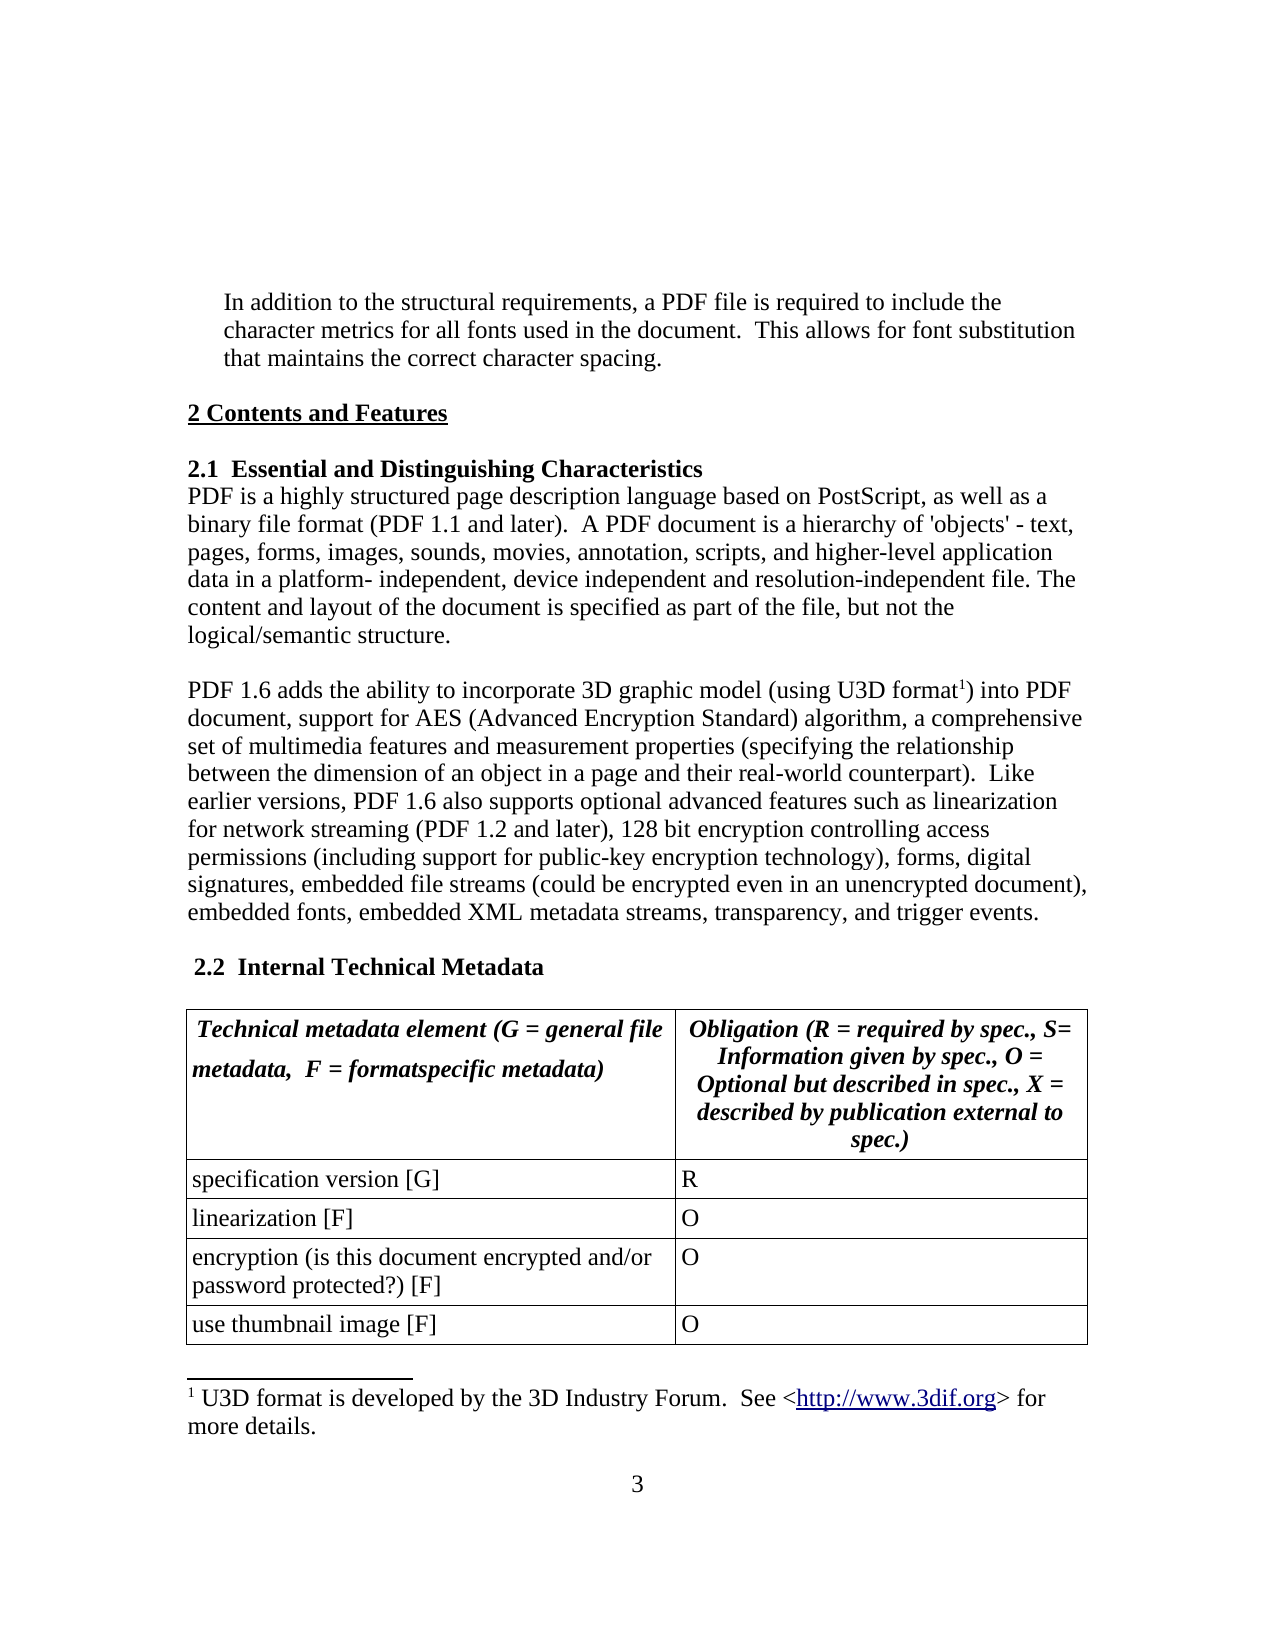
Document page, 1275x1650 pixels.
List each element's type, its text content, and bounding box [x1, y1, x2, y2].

table_cell use thumbnail image [F] [187, 1306, 675, 1344]
text 2 Contents and Features [187, 399, 1087, 427]
table_header Obligation (R = required by spec., S= Information given by spec., O = Optional but described in spec., X = described by publication external to spec.) [676, 1010, 1087, 1159]
table_cell R [676, 1160, 1087, 1198]
list Internal Technical Metadata [194, 953, 1087, 981]
text PDF 1.6 adds the ability to incorporate 3D graphic model (using U3D format) into PDF document, support for AES (Advanced Encryption Standard) algorithm, a comprehensive set of multimedia features and measurement properties (specifying the relationship between the dimension of an object in a page and their real-world counterpart). Like earlier versions, PDF 1.6 also supports optional advanced features such as linearization for network streaming (PDF 1.2 and later), 128 bit encryption controlling access permissions (including support for public-key encryption technology), forms, digital signatures, embedded file streams (could be encrypted even in an unencrypted document), embedded fonts, embedded XML metadata streams, transparency, and trigger events. [187, 676, 1087, 926]
table_header Technical metadata element (G = general file metadata, F = formatspecific metadata) [187, 1010, 675, 1159]
text PDF is a highly structured page description language based on PostScript, as well as a binary file format (PDF 1.1 and later). A PDF document is a hierarchy of 'objects' - text, pages, forms, images, sounds, movies, annotation, scripts, and higher-level application data in a platform- independent, device independent and resolution-independent file. The content and layout of the document is specified as part of the file, but not the logical/semantic structure. [187, 482, 1087, 649]
table_cell O [676, 1306, 1087, 1344]
table_cell O [676, 1239, 1087, 1305]
list In addition to the structural requirements, a PDF file is required to include the character metrics for all fonts used in the document. This allows for font substitution that maintains the correct character spacing. [194, 288, 1087, 372]
table_cell encryption (is this document encrypted and/or password protected?) [F] [187, 1239, 675, 1305]
table_cell O [676, 1199, 1087, 1238]
subtitle 2.1 Essential and Distinguishing Characteristics [187, 455, 1087, 482]
table_cell specification version [G] [187, 1160, 675, 1198]
table_cell linearization [F] [187, 1199, 675, 1238]
text U3D format is developed by the 3D Industry Forum. See <http://www.3dif.org> for more details. [187, 1384, 1087, 1440]
